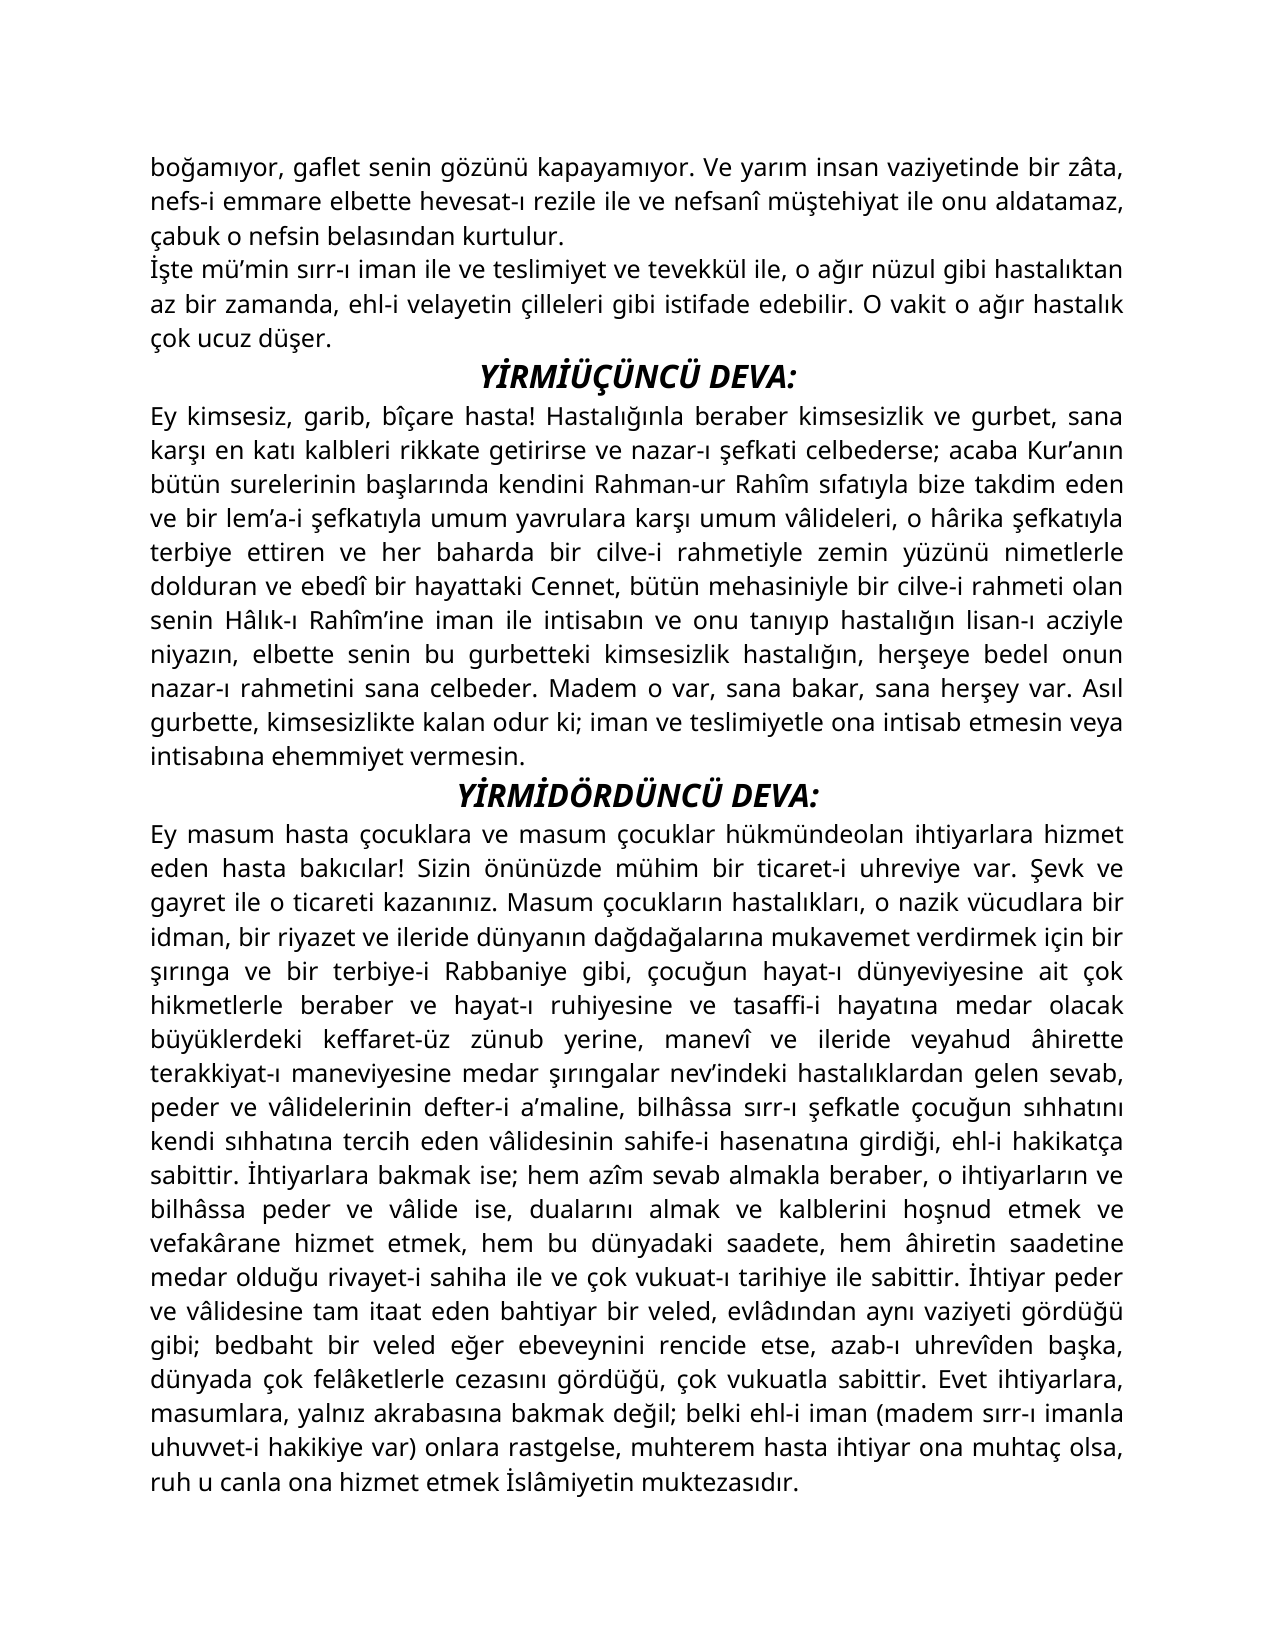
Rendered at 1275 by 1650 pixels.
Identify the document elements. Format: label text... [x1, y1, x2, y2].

text İşte mü’min sırr-ı iman ile ve teslimiyet ve tevekkül ile, o ağır nüzul gibi hastalıktan az bir zamanda, ehl-i velayetin çilleleri gibi istifade edebilir. O vakit o ağır hastalık çok ucuz düşer. [150, 252, 1125, 354]
text Ey masum hasta çocuklara ve masum çocuklar hükmündeolan ihtiyarlara hizmet eden hasta bakıcılar! Sizin önünüzde mühim bir ticaret-i uhreviye var. Şevk ve gayret ile o ticareti kazanınız. Masum çocukların hastalıkları, o nazik vücudlara bir idman, bir riyazet ve ileride dünyanın dağdağalarına mukavemet verdirmek için bir şırınga ve bir terbiye-i Rabbaniye gibi, çocuğun hayat-ı dünyeviyesine ait çok hikmetlerle beraber ve hayat-ı ruhiyesine ve tasaffi-i hayatına medar olacak büyüklerdeki keffaret-üz zünub yerine, manevî ve ileride veyahud âhirette terakkiyat-ı maneviyesine medar şırıngalar nev’indeki hastalıklardan gelen sevab, peder ve vâlidelerinin defter-i a’maline, bilhâssa sırr-ı şefkatle çocuğun sıhhatını kendi sıhhatına tercih eden vâlidesinin sahife-i hasenatına girdiği, ehl-i hakikatça sabittir. İhtiyarlara bakmak ise; hem azîm sevab almakla beraber, o ihtiyarların ve bilhâssa peder ve vâlide ise, dualarını almak ve kalblerini hoşnud etmek ve vefakârane hizmet etmek, hem bu dünyadaki saadete, hem âhiretin saadetine medar olduğu rivayet-i sahiha ile ve çok vukuat-ı tarihiye ile sabittir. İhtiyar peder ve vâlidesine tam itaat eden bahtiyar bir veled, evlâdından aynı vaziyeti gördüğü gibi; bedbaht bir veled eğer ebeveynini rencide etse, azab-ı uhrevîden başka, dünyada çok felâketlerle cezasını gördüğü, çok vukuatla sabittir. Evet ihtiyarlara, masumlara, yalnız akrabasına bakmak değil; belki ehl-i iman (madem sırr-ı imanla uhuvvet-i hakikiye var) onlara rastgelse, muhterem hasta ihtiyar ona muhtaç olsa, ruh u canla ona hizmet etmek İslâmiyetin muktezasıdır. [150, 817, 1125, 1498]
subtitle YİRMİÜÇÜNCÜ DEVA: [150, 354, 1125, 398]
text Ey kimsesiz, garib, bîçare hasta! Hastalığınla beraber kimsesizlik ve gurbet, sana karşı en katı kalbleri rikkate getirirse ve nazar-ı şefkati celbederse; acaba Kur’anın bütün surelerinin başlarında kendini Rahman-ur Rahîm sıfatıyla bize takdim eden ve bir lem’a-i şefkatıyla umum yavrulara karşı umum vâlideleri, o hârika şefkatıyla terbiye ettiren ve her baharda bir cilve-i rahmetiyle zemin yüzünü nimetlerle dolduran ve ebedî bir hayattaki Cennet, bütün mehasiniyle bir cilve-i rahmeti olan senin Hâlık-ı Rahîm’ine iman ile intisabın ve onu tanıyıp hastalığın lisan-ı acziyle niyazın, elbette senin bu gurbetteki kimsesizlik hastalığın, herşeye bedel onun nazar-ı rahmetini sana celbeder. Madem o var, sana bakar, sana herşey var. Asıl gurbette, kimsesizlikte kalan odur ki; iman ve teslimiyetle ona intisab etmesin veya intisabına ehemmiyet vermesin. [150, 398, 1125, 773]
text boğamıyor, gaflet senin gözünü kapayamıyor. Ve yarım insan vaziyetinde bir zâta, nefs-i emmare elbette hevesat-ı rezile ile ve nefsanî müştehiyat ile onu aldatamaz, çabuk o nefsin belasından kurtulur. [150, 150, 1125, 252]
subtitle YİRMİDÖRDÜNCÜ DEVA: [150, 773, 1125, 817]
